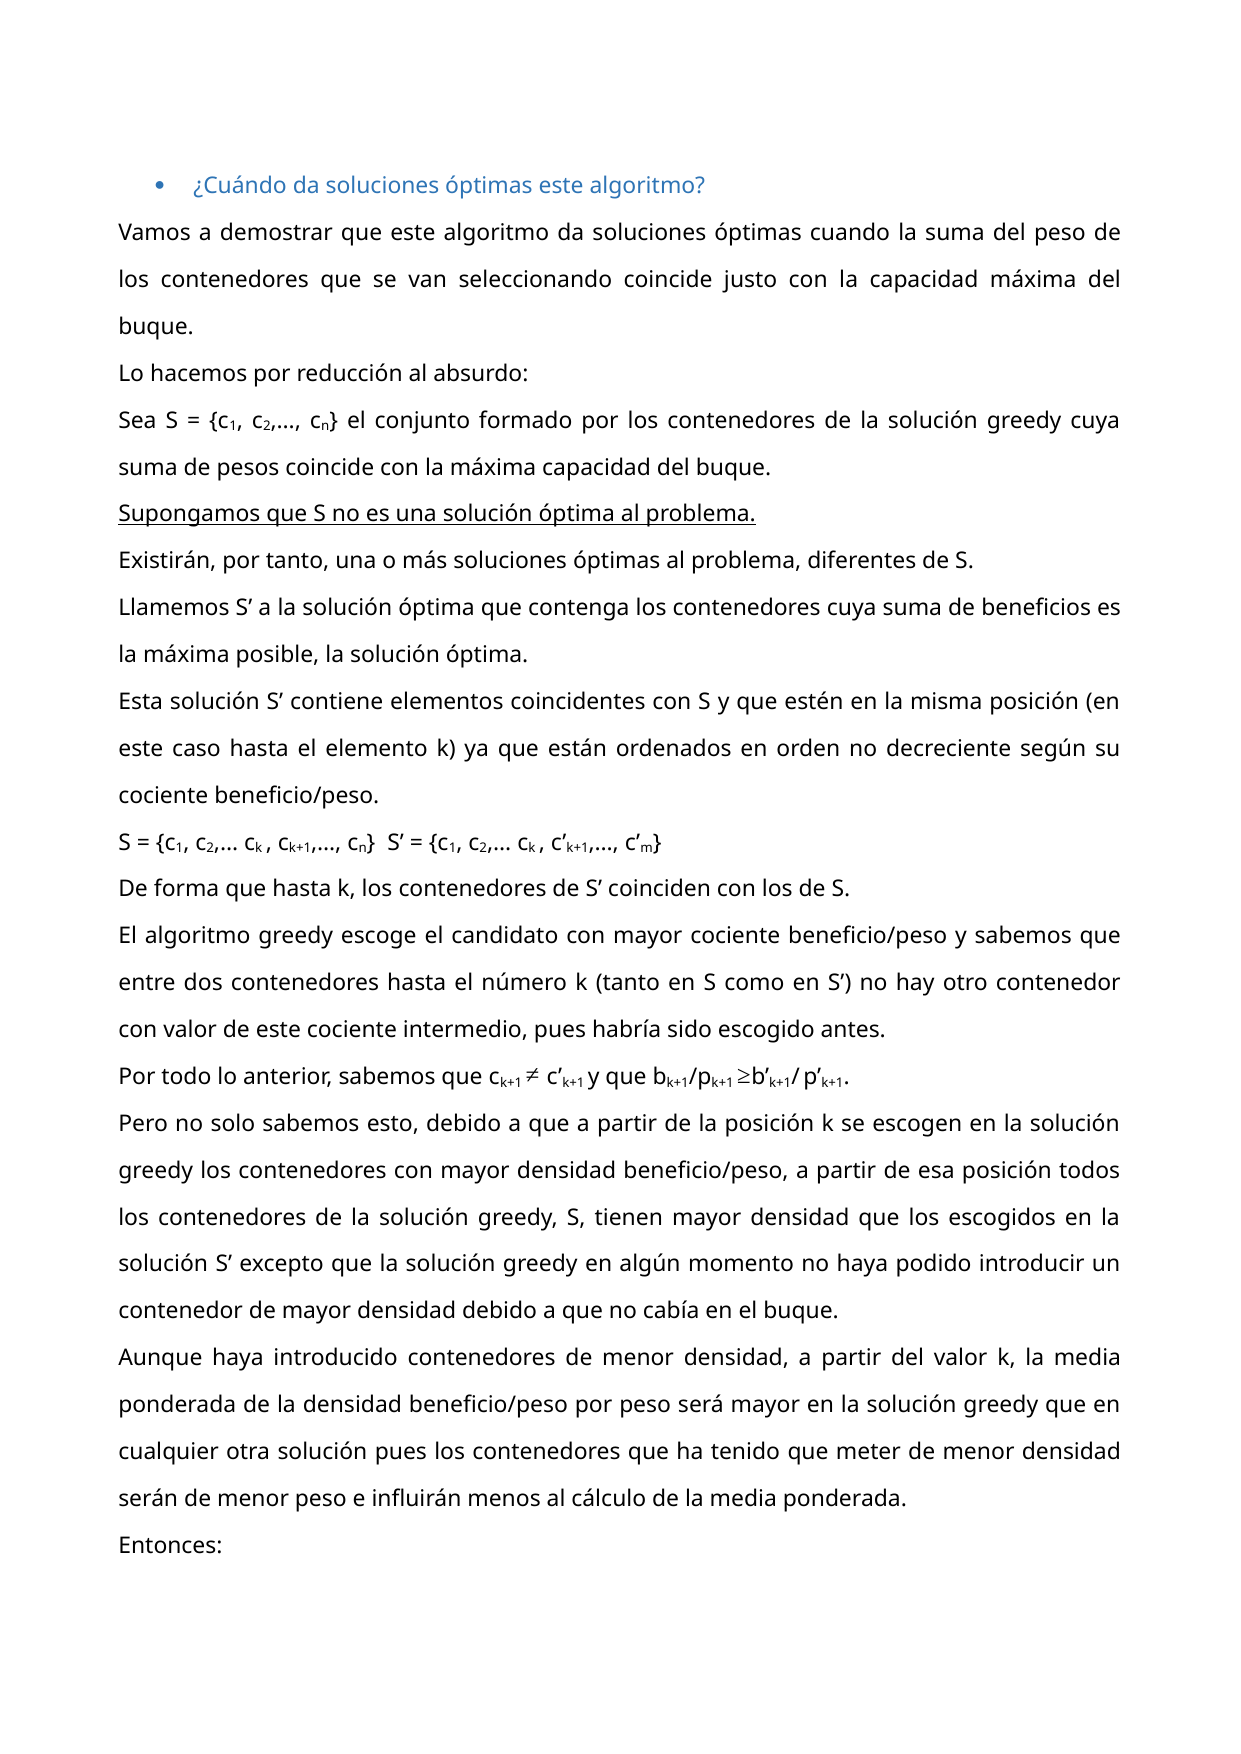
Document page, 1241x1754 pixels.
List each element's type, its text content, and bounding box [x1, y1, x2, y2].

text S = {c1, c2,… ck , ck+1,…, cn} S’ = {c1, c2,… ck , c’k+1,…, c’m} [118, 825, 1122, 857]
text Esta solución S’ contiene elementos coincidentes con S y que estén en la misma posición (en este caso hasta el elemento k) ya que están ordenados en orden no decreciente según su cociente beneficio/peso. [118, 685, 1122, 810]
text Llamemos S’ a la solución óptima que contenga los contenedores cuya suma de beneficios es la máxima posible, la solución óptima. [118, 591, 1122, 669]
text Lo hacemos por reducción al absurdo: [118, 357, 1122, 388]
text Aunque haya introducido contenedores de menor densidad, a partir del valor k, la media ponderada de la densidad beneficio/peso por peso será mayor en la solución greedy que en cualquier otra solución pues los contenedores que ha tenido que meter de menor densidad serán de menor peso e influirán menos al cálculo de la media ponderada. [118, 1341, 1122, 1513]
text Vamos a demostrar que este algoritmo da soluciones óptimas cuando la suma del peso de los contenedores que se van seleccionando coincide justo con la capacidad máxima del buque. [118, 216, 1122, 341]
subtitle ¿Cuándo da soluciones óptimas este algoritmo? [156, 169, 1122, 200]
text El algoritmo greedy escoge el candidato con mayor cociente beneficio/peso y sabemos que entre dos contenedores hasta el número k (tanto en S como en S’) no hay otro contenedor con valor de este cociente intermedio, pues habría sido escogido antes. [118, 919, 1122, 1044]
text Pero no solo sabemos esto, debido a que a partir de la posición k se escogen en la solución greedy los contenedores con mayor densidad beneficio/peso, a partir de esa posición todos los contenedores de la solución greedy, S, tienen mayor densidad que los escogidos en la solución S’ excepto que la solución greedy en algún momento no haya podido introducir un contenedor de mayor densidad debido a que no cabía en el buque. [118, 1107, 1122, 1325]
text Sea S = {c1, c2,…, cn} el conjunto formado por los contenedores de la solución greedy cuya suma de pesos coincide con la máxima capacidad del buque. [118, 403, 1122, 482]
text Entonces: [118, 1528, 1122, 1560]
text Existirán, por tanto, una o más soluciones óptimas al problema, diferentes de S. [118, 544, 1122, 575]
text Supongamos que S no es una solución óptima al problema. [118, 497, 1122, 528]
text De forma que hasta k, los contenedores de S’ coinciden con los de S. [118, 872, 1122, 903]
text Por todo lo anterior, sabemos que ck+1 c’k+1 y que bk+1/pk+1 b’k+1/ p’k+1. [118, 1060, 1122, 1091]
